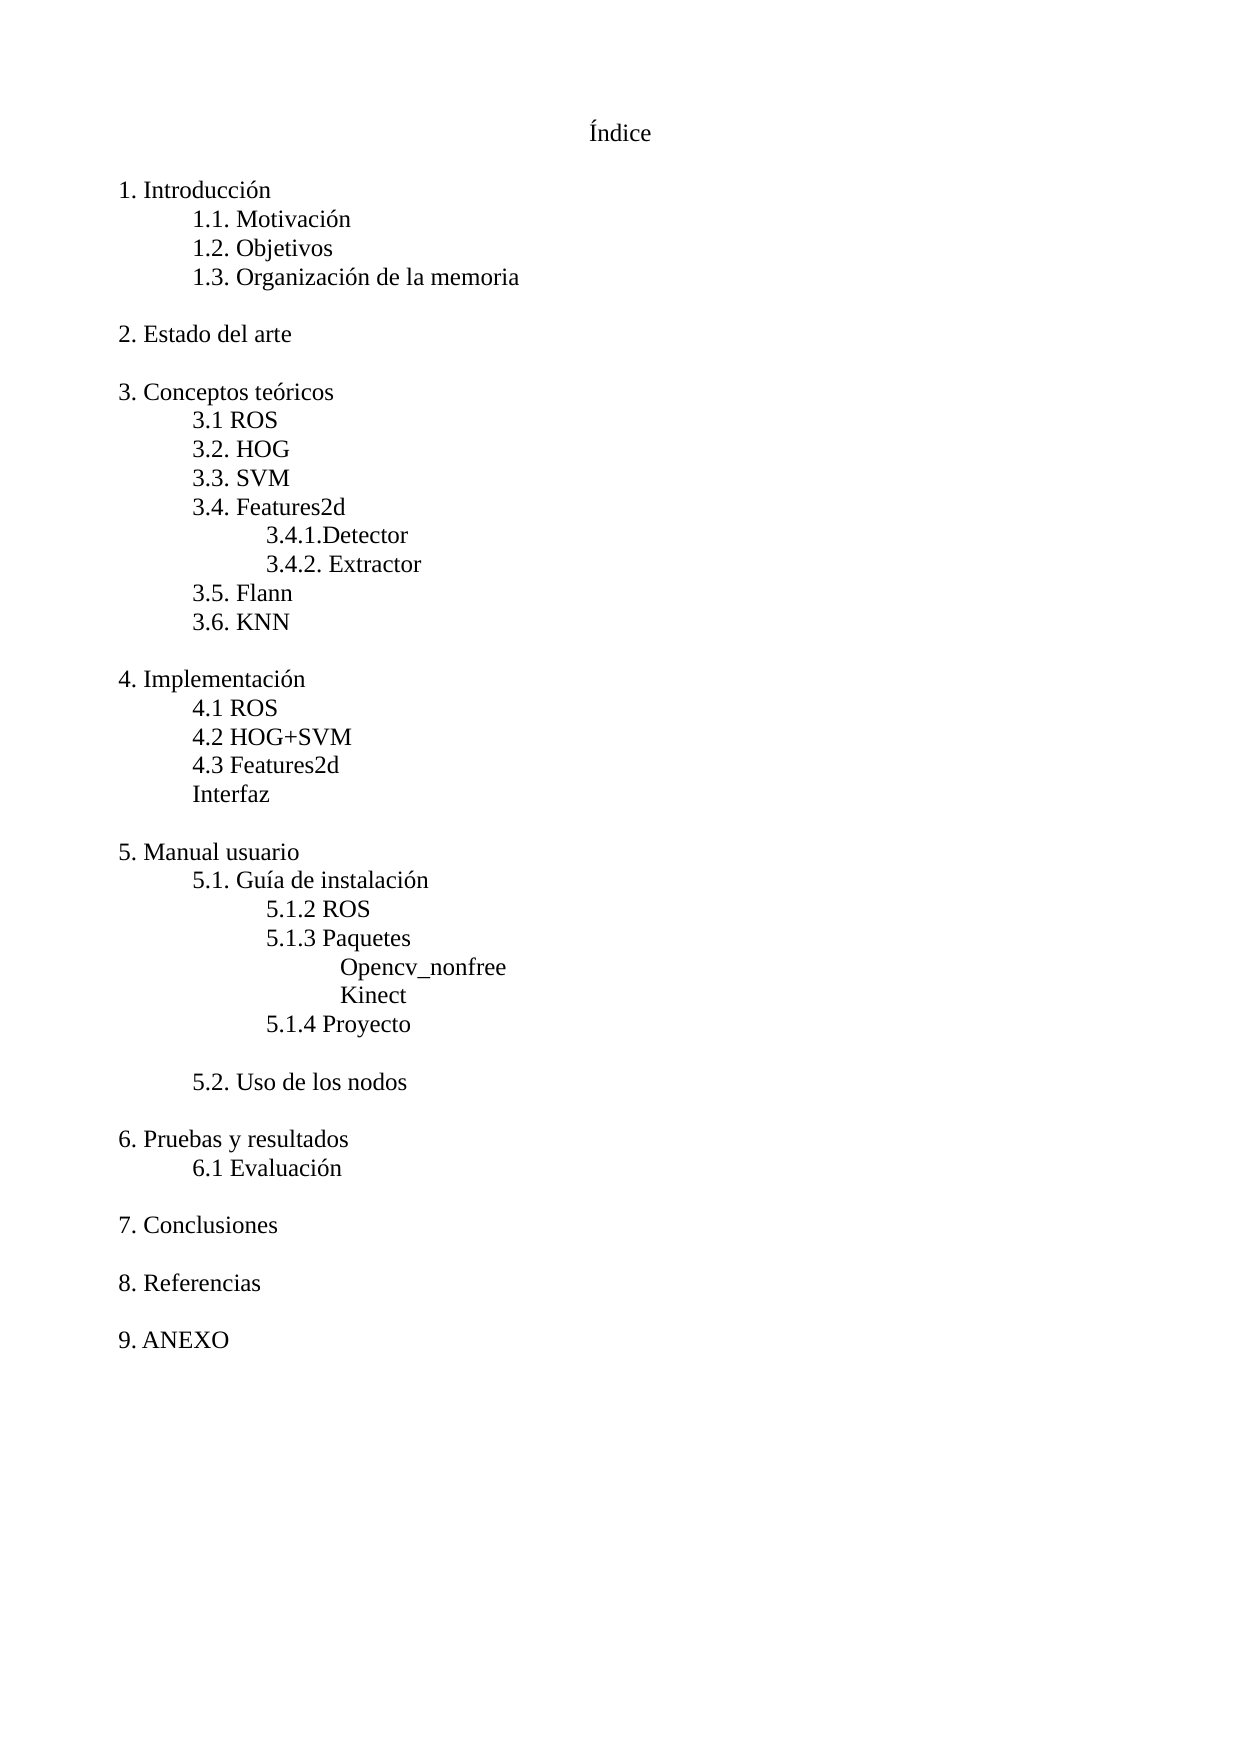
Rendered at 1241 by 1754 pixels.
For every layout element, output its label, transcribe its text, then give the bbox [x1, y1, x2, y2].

text 1.1. Motivación [118, 204, 1122, 233]
text 4. Implementación [118, 664, 1122, 693]
text 1.3. Organización de la memoria [118, 262, 1122, 291]
text 5. Manual usuario [118, 837, 1122, 866]
text 1. Introducción [118, 176, 1122, 204]
text Opencv_nonfree [118, 952, 1122, 981]
text 3.3. SVM [118, 463, 1122, 492]
text 1.2. Objetivos [118, 233, 1122, 262]
text 8. Referencias [118, 1268, 1122, 1297]
text 5.1.2 ROS [118, 894, 1122, 923]
text 3.5. Flann [118, 578, 1122, 607]
text 4.2 HOG+SVM [118, 722, 1122, 751]
text 4.1 ROS [118, 693, 1122, 722]
text 5.1.3 Paquetes [118, 923, 1122, 952]
text 3.4.2. Extractor [118, 549, 1122, 578]
text 9. ANEXO [118, 1326, 1122, 1354]
text 6. Pruebas y resultados [118, 1124, 1122, 1153]
text 2. Estado del arte [118, 319, 1122, 348]
text 5.1. Guía de instalación [118, 866, 1122, 894]
text 4.3 Features2d [118, 751, 1122, 779]
text 3.4. Features2d [118, 492, 1122, 521]
text 3.4.1.Detector [118, 521, 1122, 549]
text 3. Conceptos teóricos [118, 377, 1122, 406]
text 3.2. HOG [118, 434, 1122, 463]
text 5.1.4 Proyecto [118, 1009, 1122, 1038]
text Índice [118, 118, 1122, 147]
text 3.1 ROS [118, 406, 1122, 434]
text Kinect [118, 981, 1122, 1009]
text 3.6. KNN [118, 607, 1122, 636]
text Interfaz [118, 779, 1122, 808]
text 7. Conclusiones [118, 1211, 1122, 1239]
text 5.2. Uso de los nodos [118, 1067, 1122, 1096]
text 6.1 Evaluación [118, 1153, 1122, 1182]
